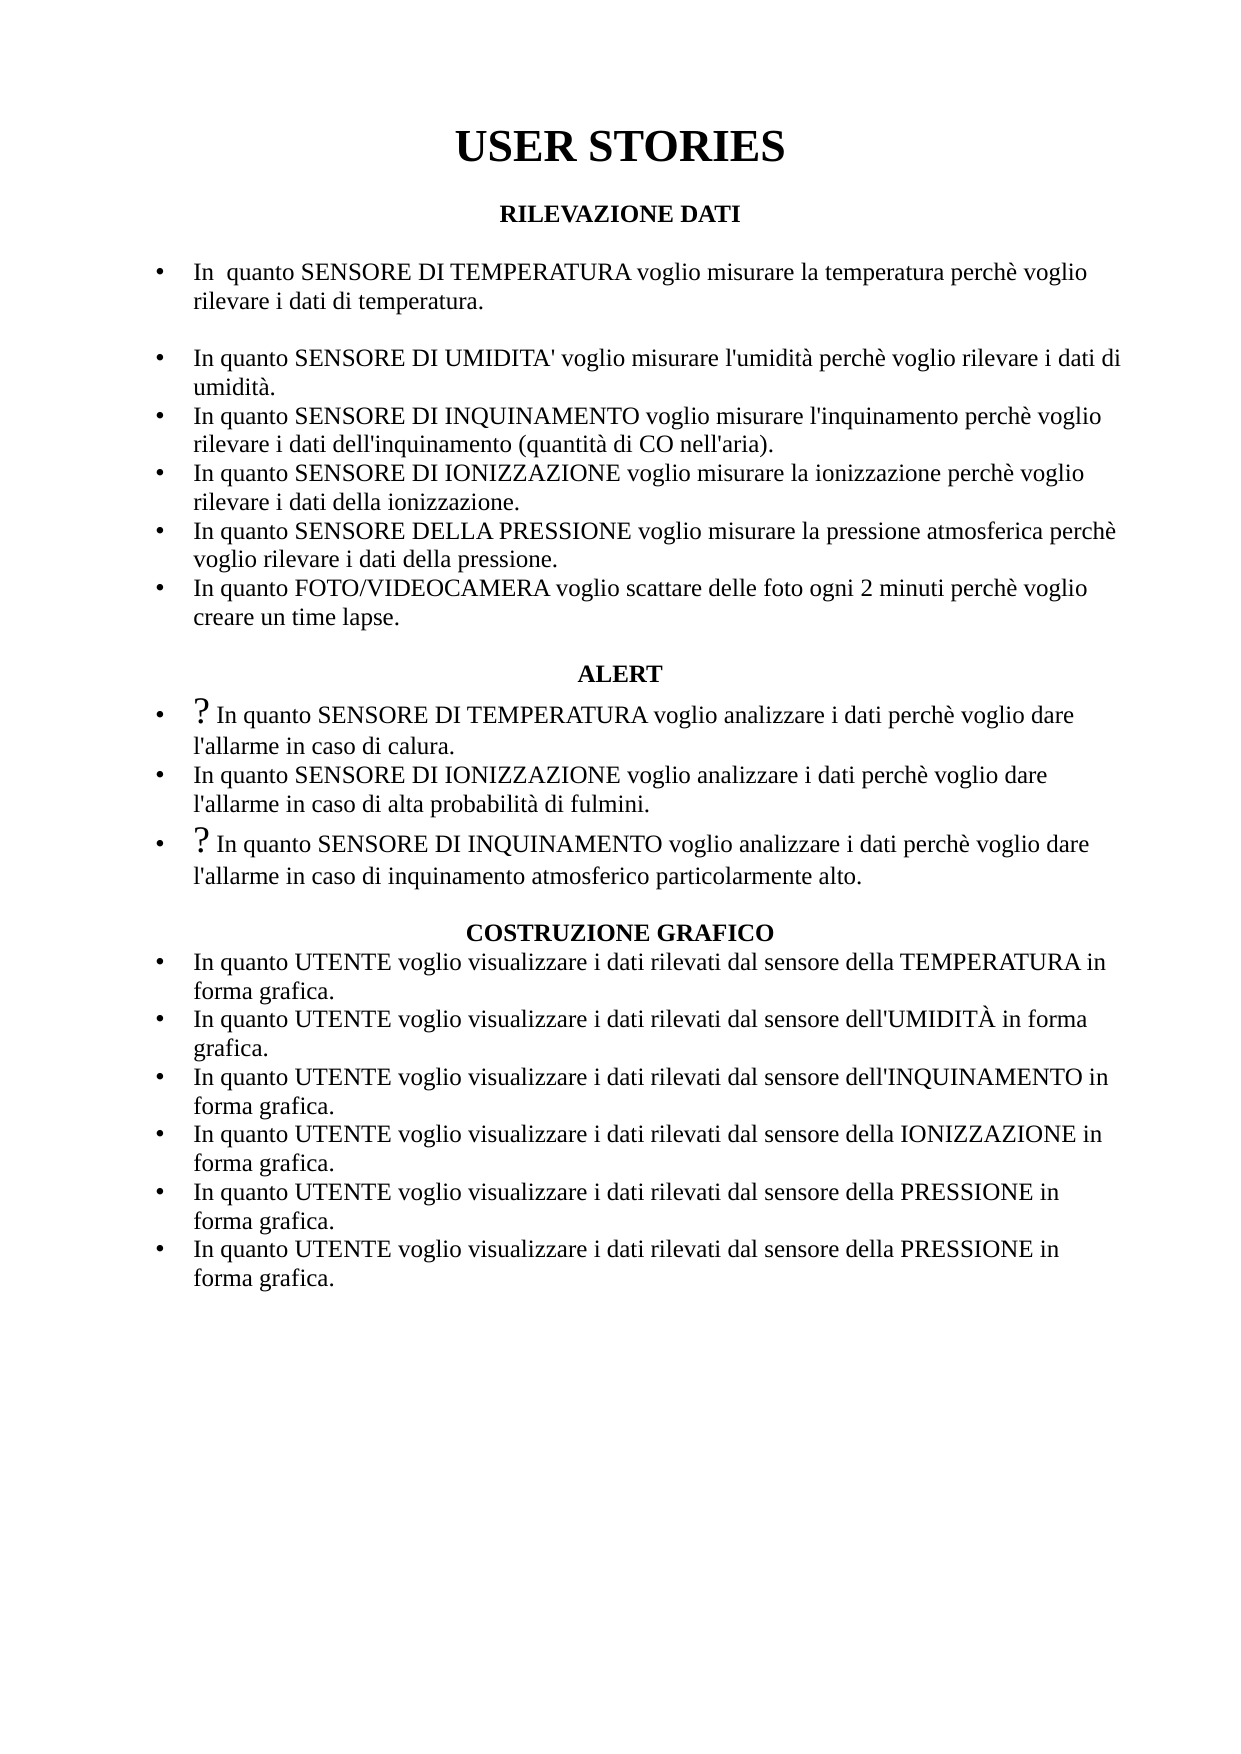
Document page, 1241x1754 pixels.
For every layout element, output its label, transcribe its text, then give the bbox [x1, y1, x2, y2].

list ? In quanto SENSORE DI INQUINAMENTO voglio analizzare i dati perchè voglio dare l'allarme in caso di inquinamento atmosferico particolarmente alto. [156, 818, 1122, 889]
list In quanto UTENTE voglio visualizzare i dati rilevati dal sensore dell'INQUINAMENTO in forma grafica. [156, 1062, 1122, 1119]
list ? In quanto SENSORE DI TEMPERATURA voglio analizzare i dati perchè voglio dare l'allarme in caso di calura. [156, 688, 1122, 760]
text ALERT [118, 659, 1122, 688]
list In quanto UTENTE voglio visualizzare i dati rilevati dal sensore della IONIZZAZIONE in forma grafica. [156, 1119, 1122, 1177]
list In quanto UTENTE voglio visualizzare i dati rilevati dal sensore della TEMPERATURA in forma grafica. [156, 947, 1122, 1004]
list In quanto FOTO/VIDEOCAMERA voglio scattare delle foto ogni 2 minuti perchè voglio creare un time lapse. [156, 573, 1122, 631]
list In quanto UTENTE voglio visualizzare i dati rilevati dal sensore della PRESSIONE in forma grafica. [156, 1234, 1122, 1292]
list In quanto SENSORE DELLA PRESSIONE voglio misurare la pressione atmosferica perchè voglio rilevare i dati della pressione. [156, 516, 1122, 573]
list In quanto SENSORE DI TEMPERATURA voglio misurare la temperatura perchè voglio rilevare i dati di temperatura. [156, 257, 1122, 343]
text COSTRUZIONE GRAFICO [118, 918, 1122, 947]
text USER STORIES [118, 118, 1122, 171]
list In quanto UTENTE voglio visualizzare i dati rilevati dal sensore della PRESSIONE in forma grafica. [156, 1177, 1122, 1234]
list In quanto SENSORE DI IONIZZAZIONE voglio misurare la ionizzazione perchè voglio rilevare i dati della ionizzazione. [156, 458, 1122, 516]
list In quanto SENSORE DI INQUINAMENTO voglio misurare l'inquinamento perchè voglio rilevare i dati dell'inquinamento (quantità di CO nell'aria). [156, 401, 1122, 458]
list In quanto UTENTE voglio visualizzare i dati rilevati dal sensore dell'UMIDITÀ in forma grafica. [156, 1004, 1122, 1062]
list In quanto SENSORE DI UMIDITA' voglio misurare l'umidità perchè voglio rilevare i dati di umidità. [156, 343, 1122, 401]
text RILEVAZIONE DATI [118, 199, 1122, 228]
list In quanto SENSORE DI IONIZZAZIONE voglio analizzare i dati perchè voglio dare l'allarme in caso di alta probabilità di fulmini. [156, 760, 1122, 818]
